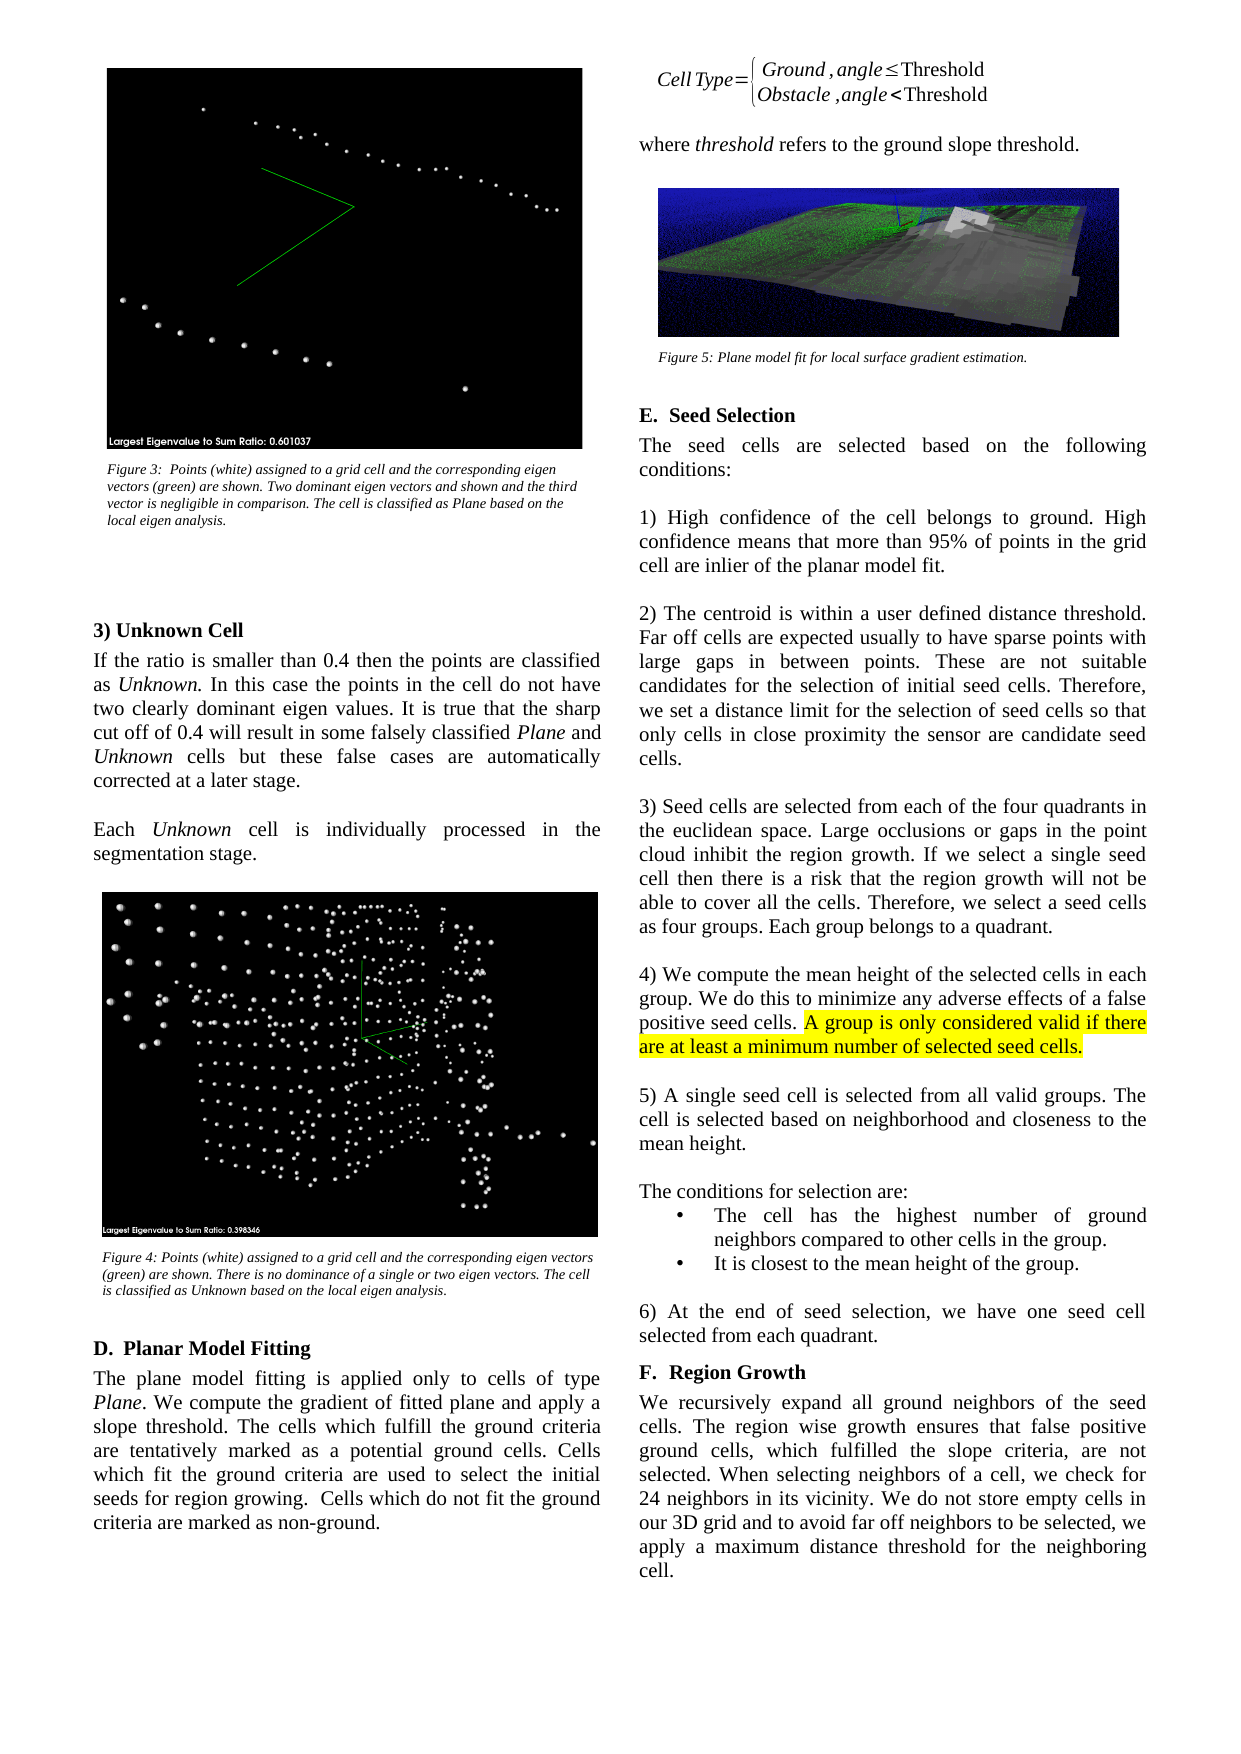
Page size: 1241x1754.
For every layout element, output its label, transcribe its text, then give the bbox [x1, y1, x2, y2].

text 4) We compute the mean height of the selected cells in each group. We do this to minimize any adverse effects of a false positive seed cells. A group is only considered valid if there are at least a minimum number of selected seed cells. [639, 962, 1147, 1058]
text 1) High confidence of the cell belongs to ground. High confidence means that more than 95% of points in the grid cell are inlier of the planar model fit. [639, 505, 1147, 577]
text The seed cells are selected based on the following conditions: [639, 433, 1147, 481]
text The plane model fitting is applied only to cells of type Plane. We compute the gradient of fitted plane and apply a slope threshold. The cells which fulfill the ground criteria are tentatively marked as a potential ground cells. Cells which fit the ground criteria are used to select the initial seeds for region growing. Cells which do not fit the ground criteria are marked as non-ground. [93, 1366, 601, 1534]
text If the ratio is smaller than 0.4 then the points are classified as Unknown. In this case the points in the cell do not have two clearly dominant eigen values. It is true that the sharp cut off of 0.4 will result in some falsely classified Plane and Unknown cells but these false cases are automatically corrected at a later stage. [93, 648, 601, 792]
picture [102, 892, 598, 1237]
picture [106, 68, 583, 449]
subtitle Seed Selection [639, 402, 1147, 427]
list It is closest to the mean height of the group. [676, 1251, 1147, 1275]
text 2) The centroid is within a user defined distance threshold. Far off cells are expected usually to have sparse points with large gaps in between points. These are not suitable candidates for the selection of initial seed cells. Therefore, we set a distance limit for the selection of seed cells so that only cells in close proximity the sensor are candidate seed cells. [639, 601, 1147, 770]
text Figure 5: Plane model fit for local surface gradient estimation. [658, 337, 1119, 366]
text We recursively expand all ground neighbors of the seed cells. The region wise growth ensures that false positive ground cells, which fulfilled the slope criteria, are not selected. When selecting neighbors of a cell, we check for 24 neighbors in its vicinity. We do not store empty cells in our 3D grid and to avoid far off neighbors to be selected, we apply a maximum distance threshold for the neighboring cell. [639, 1390, 1147, 1582]
subtitle Planar Model Fitting [93, 1336, 601, 1359]
picture [658, 188, 1120, 337]
text 3) Unknown Cell [93, 618, 601, 642]
text 6) At the end of seed selection, we have one seed cell selected from each quadrant. [639, 1299, 1147, 1347]
text The conditions for selection are: [639, 1179, 1147, 1203]
text where threshold refers to the ground slope threshold. [639, 132, 1147, 156]
text Figure 4: Points (white) assigned to a grid cell and the corresponding eigen vectors (green) are shown. There is no dominance of a single or two eigen vectors. The cell is classified as Unknown based on the local eigen analysis. [102, 1237, 598, 1299]
text 5) A single seed cell is selected from all valid groups. The cell is selected based on neighborhood and closeness to the mean height. [639, 1082, 1147, 1155]
text Figure 3: Points (white) assigned to a grid cell and the corresponding eigen vectors (green) are shown. Two dominant eigen vectors and shown and the third vector is negligible in comparison. The cell is classified as Plane based on the local eigen analysis. [107, 449, 582, 528]
text Each Unknown cell is individually processed in the segmentation stage. [93, 817, 601, 865]
subtitle Region Growth [639, 1360, 1147, 1384]
text 3) Seed cells are selected from each of the four quadrants in the euclidean space. Large occlusions or gaps in the point cloud inhibit the region growth. If we select a single seed cell then there is a risk that the region growth will not be able to cover all the cells. Therefore, we select a seed cells as four groups. Each group belongs to a quadrant. [639, 794, 1147, 938]
list The cell has the highest number of ground neighbors compared to other cells in the group. [676, 1203, 1147, 1251]
